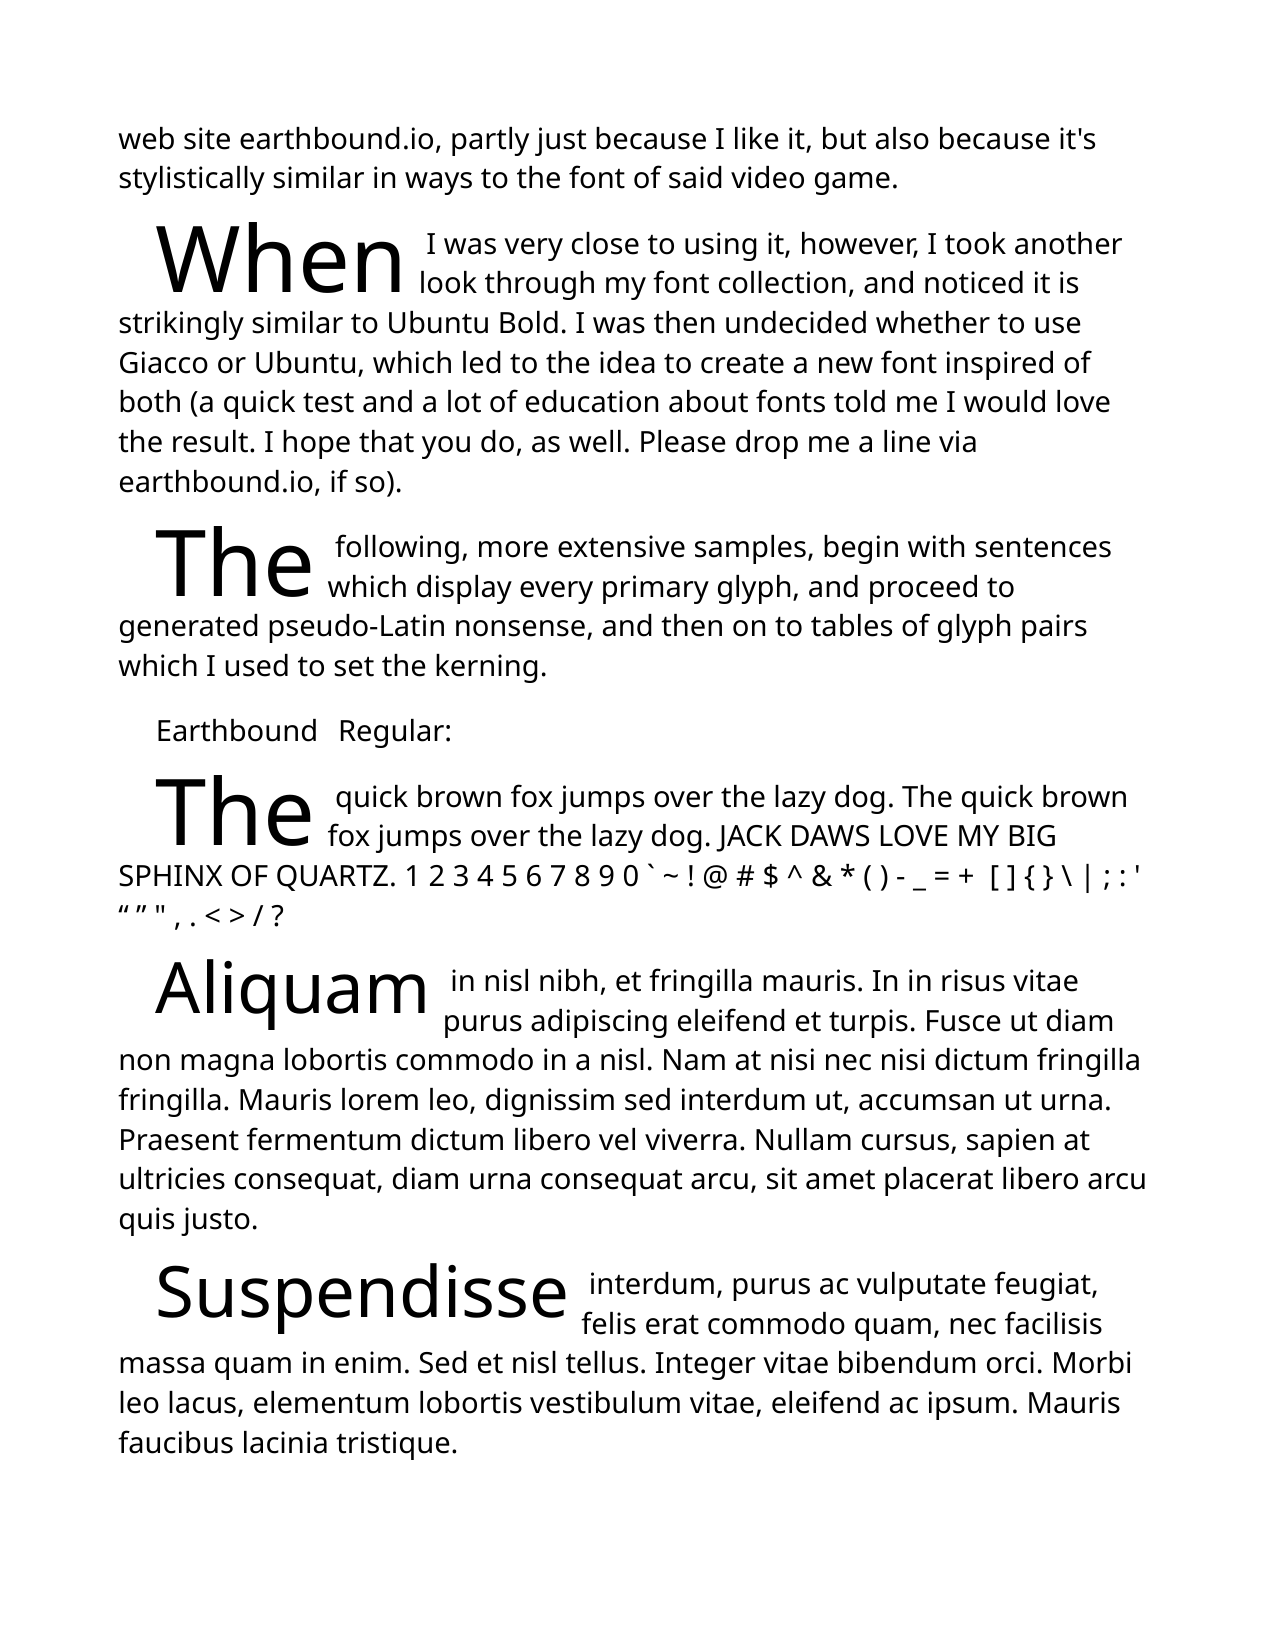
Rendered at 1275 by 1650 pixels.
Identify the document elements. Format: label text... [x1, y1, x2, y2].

text When I was very close to using it, however, I took another look through my font collection, and noticed it is strikingly similar to Ubuntu Bold. I was then undecided whether to use Giacco or Ubuntu, which led to the idea to create a new font inspired of both (a quick test and a lot of education about fonts told me I would love the result. I hope that you do, as well. Please drop me a line via earthbound.io, if so). [118, 223, 1157, 501]
text The following, more extensive samples, begin with sentences which display every primary glyph, and proceed to generated pseudo-Latin nonsense, and then on to tables of glyph pairs which I used to set the kerning. [118, 526, 1157, 685]
text The quick brown fox jumps over the lazy dog. The quick brown fox jumps over the lazy dog. JACK DAWS LOVE MY BIG SPHINX OF QUARTZ. 1 2 3 4 5 6 7 8 9 0 ` ~ ! @ # $ ^ & * ( ) - _ = + [ ] { } \ | ; : ' “ ” " , . < > / ? [118, 776, 1157, 934]
text Earthbound Regular: [118, 711, 1157, 750]
text Aliquam in nisl nibh, et fringilla mauris. In in risus vitae purus adipiscing eleifend et turpis. Fusce ut diam non magna lobortis commodo in a nisl. Nam at nisi nec nisi dictum fringilla fringilla. Mauris lorem leo, dignissim sed interdum ut, accumsan ut urna. Praesent fermentum dictum libero vel viverra. Nullam cursus, sapien at ultricies consequat, diam urna consequat arcu, sit amet placerat libero arcu quis justo. [118, 960, 1157, 1238]
text Suspendisse interdum, purus ac vulputate feugiat, felis erat commodo quam, nec facilisis massa quam in enim. Sed et nisl tellus. Integer vitae bibendum orci. Morbi leo lacus, elementum lobortis vestibulum vitae, eleifend ac ipsum. Mauris faucibus lacinia tristique. [118, 1263, 1157, 1462]
text web site earthbound.io, partly just because I like it, but also because it's stylistically similar in ways to the font of said video game. [118, 118, 1157, 197]
